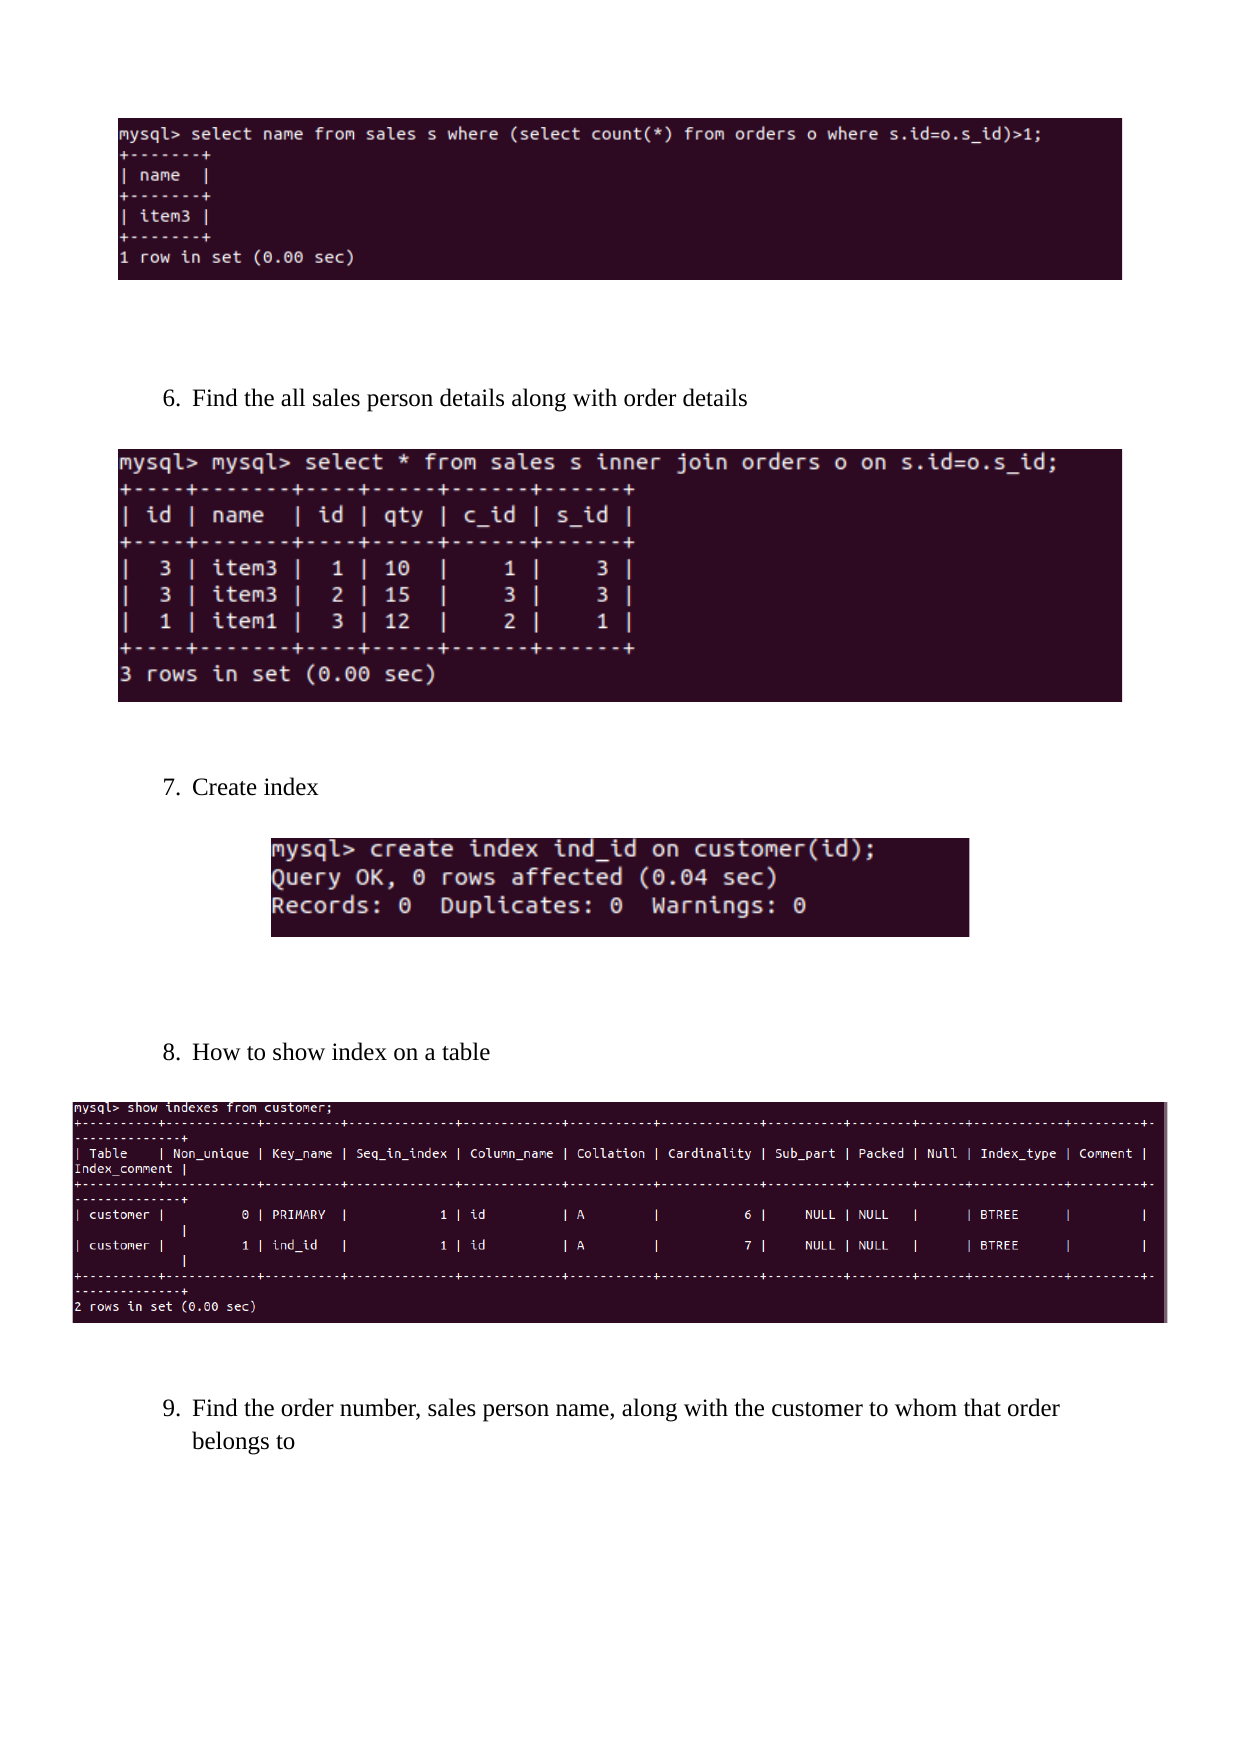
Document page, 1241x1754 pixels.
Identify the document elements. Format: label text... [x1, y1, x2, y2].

picture [118, 449, 1123, 702]
list Find the order number, sales person name, along with the customer to whom that order belongs to [162, 1393, 1122, 1454]
picture [118, 118, 1123, 280]
picture [271, 838, 970, 937]
list How to show index on a table [162, 1037, 1122, 1065]
list Find the all sales person details along with order details [162, 383, 1122, 412]
picture [72, 1102, 1168, 1323]
list Create index [162, 772, 1122, 801]
